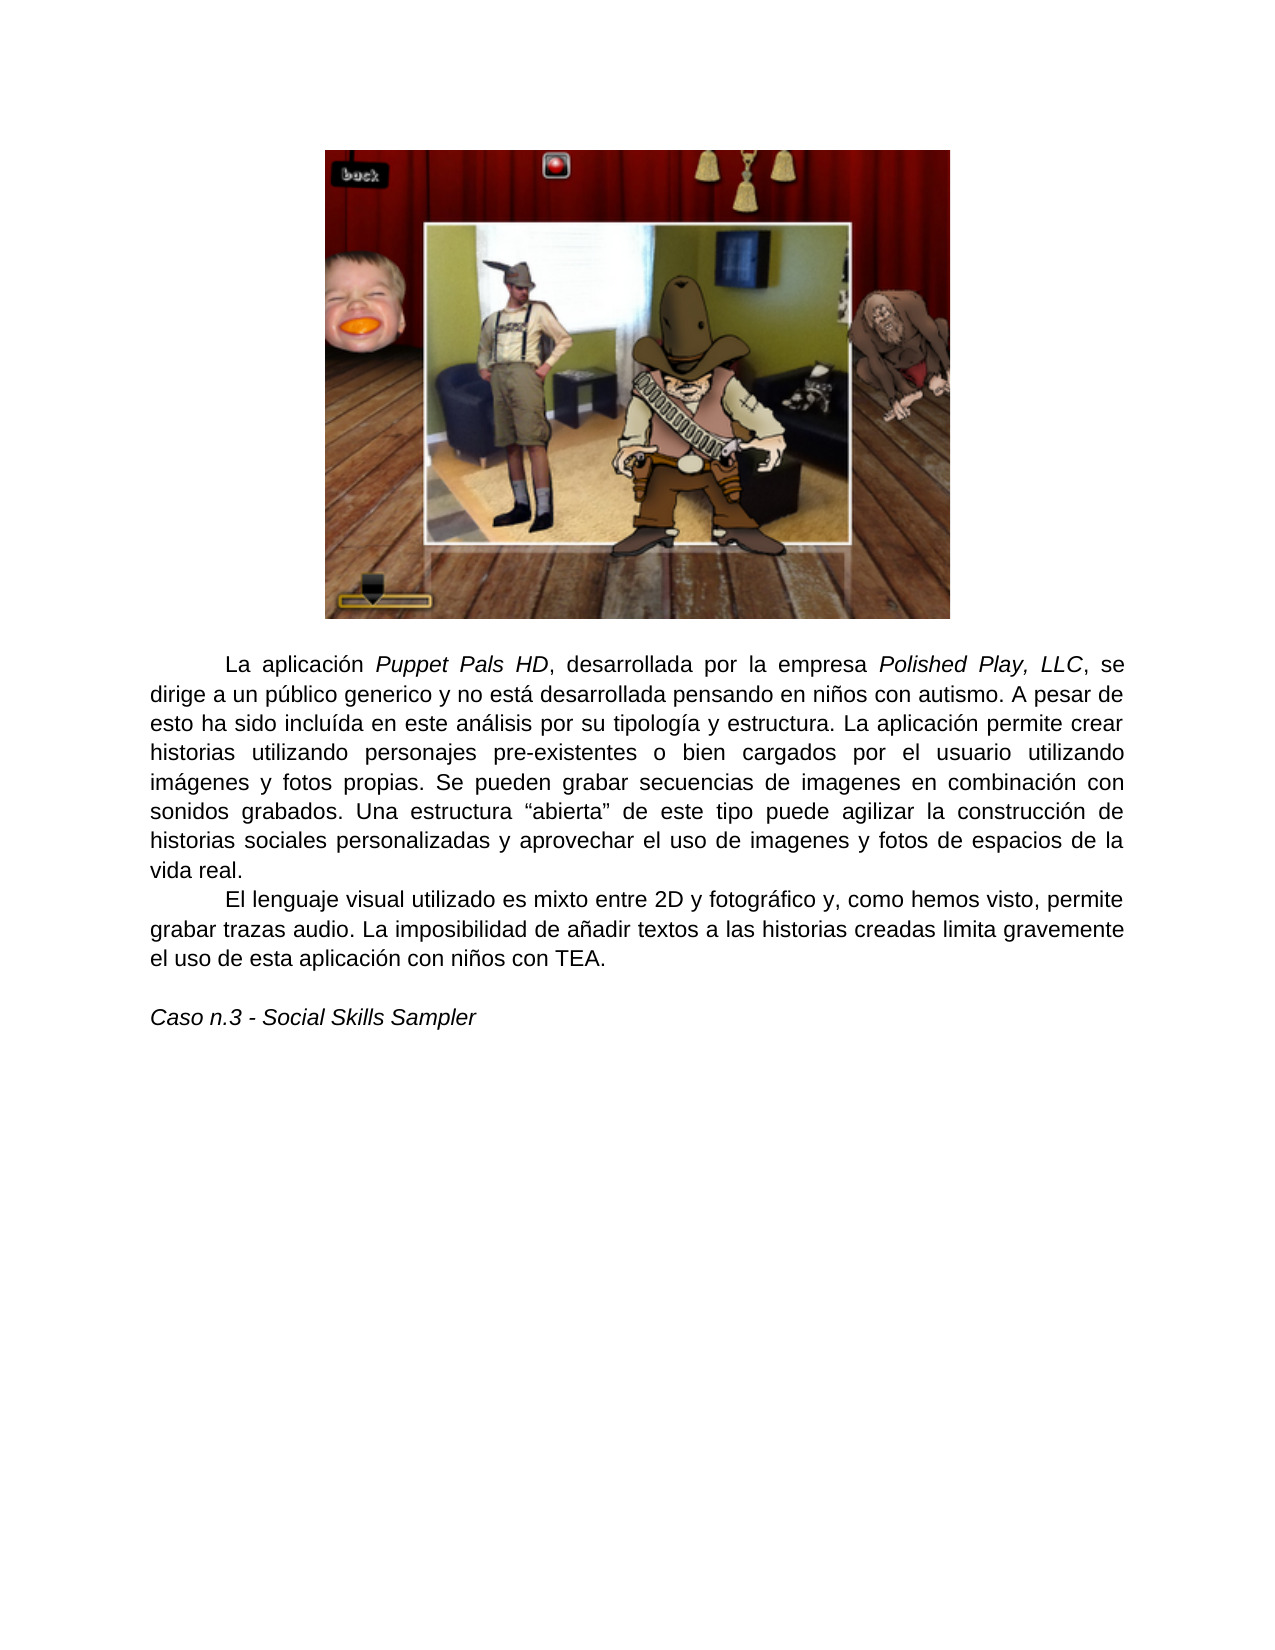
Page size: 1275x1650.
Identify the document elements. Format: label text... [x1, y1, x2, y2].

picture [325, 150, 951, 619]
text El lenguaje visual utilizado es mixto entre 2D y fotográfico y, como hemos visto, permite grabar trazas audio. La imposibilidad de añadir textos a las historias creadas limita gravemente el uso de esta aplicación con niños con TEA. [150, 887, 1125, 971]
text Caso n.3 - Social Skills Sampler [150, 1004, 1125, 1030]
text La aplicación Puppet Pals HD, desarrollada por la empresa Polished Play, LLC, se dirige a un público generico y no está desarrollada pensando en niños con autismo. A pesar de esto ha sido incluída en este análisis por su tipología y estructura. La aplicación permite crear historias utilizando personajes pre-existentes o bien cargados por el usuario utilizando imágenes y fotos propias. Se pueden grabar secuencias de imagenes en combinación con sonidos grabados. Una estructura “abierta” de este tipo puede agilizar la construcción de historias sociales personalizadas y aprovechar el uso de imagenes y fotos de espacios de la vida real. [150, 652, 1125, 883]
